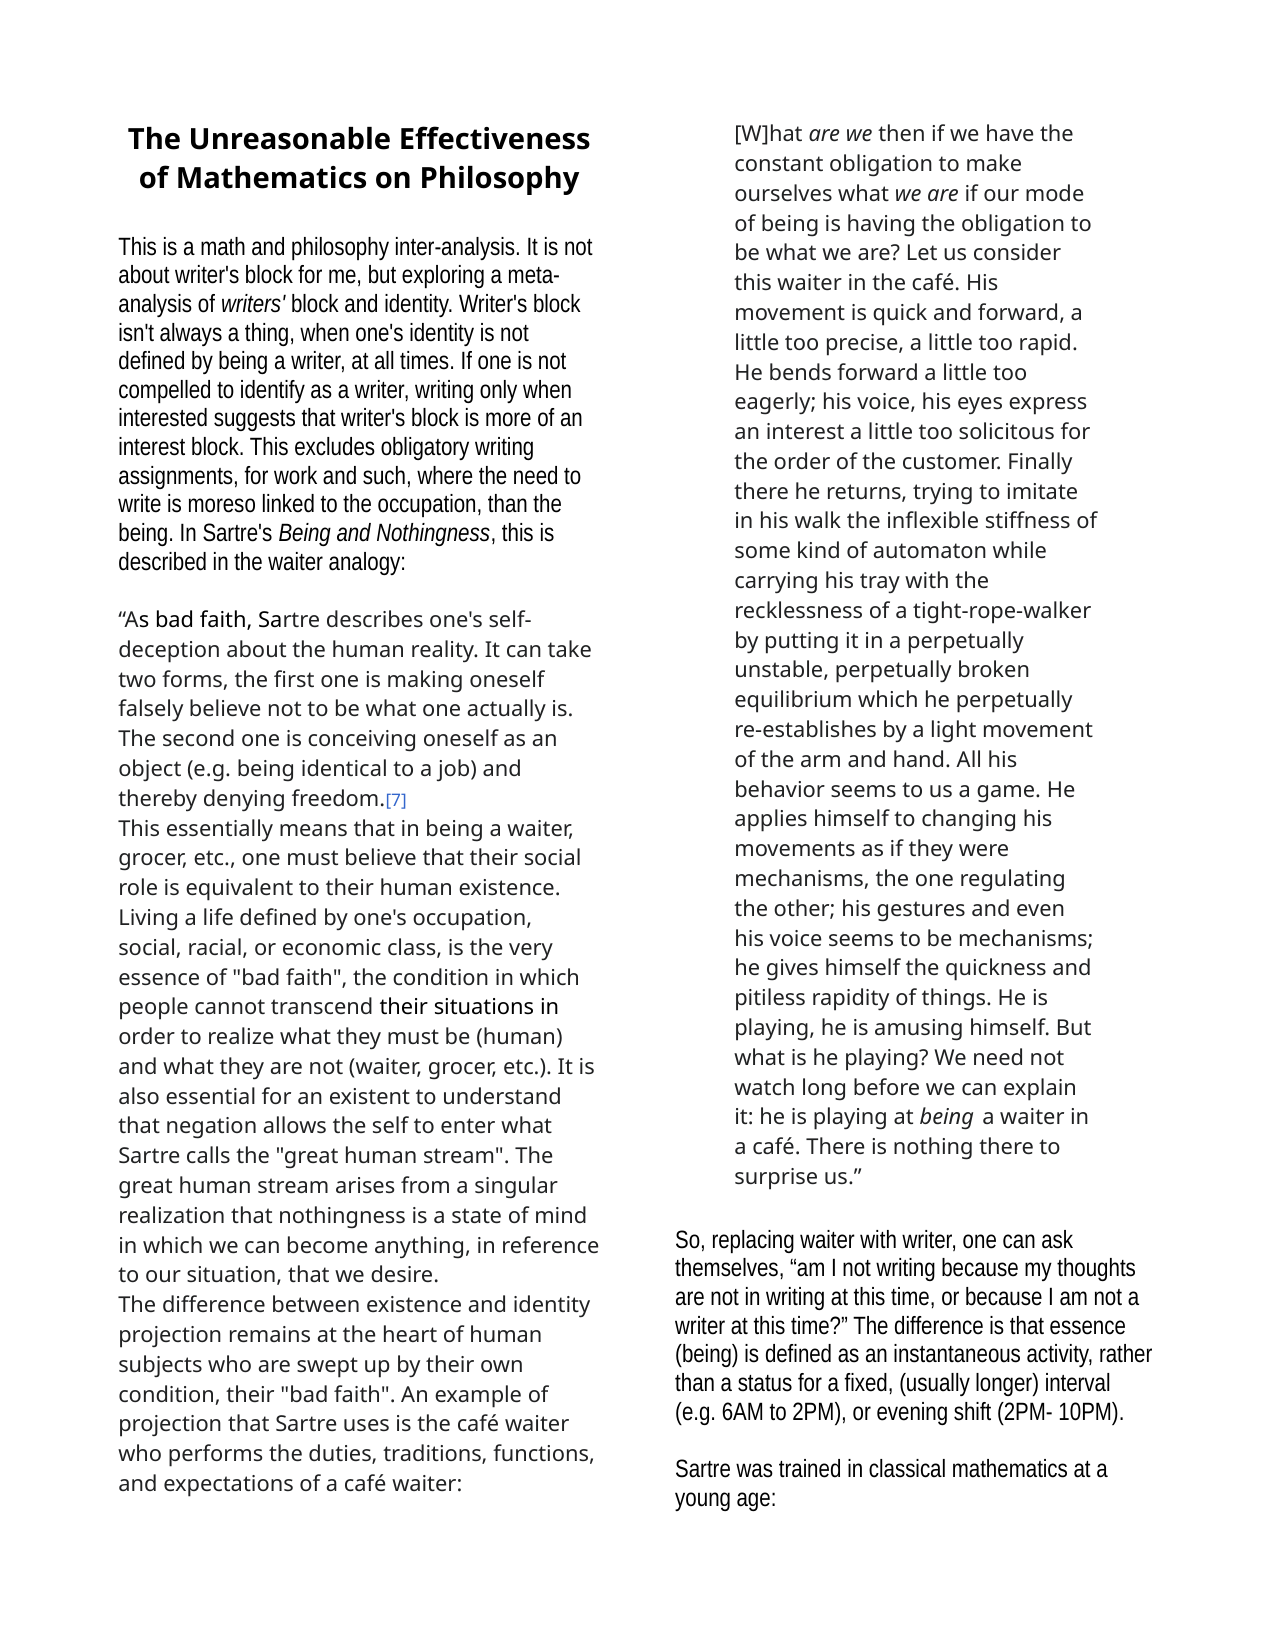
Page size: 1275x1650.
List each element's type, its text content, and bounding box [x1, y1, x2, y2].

text The Unreasonable Effectiveness of Mathematics on Philosophy [118, 118, 600, 197]
text This essentially means that in being a waiter, grocer, etc., one must believe that their social role is equivalent to their human existence. Living a life defined by one's occupation, social, racial, or economic class, is the very essence of "bad faith", the condition in which people cannot transcend their situations in order to realize what they must be (human) and what they are not (waiter, grocer, etc.). It is also essential for an existent to understand that negation allows the self to enter what Sartre calls the "great human stream". The great human stream arises from a singular realization that nothingness is a state of mind in which we can become anything, in reference to our situation, that we desire. [118, 813, 600, 1289]
text Sartre was trained in classical mathematics at a young age: [675, 1454, 1157, 1511]
text This is a math and philosophy inter-analysis. It is not about writer's block for me, but exploring a meta-analysis of writers' block and identity. Writer's block isn't always a thing, when one's identity is not defined by being a writer, at all times. If one is not compelled to identify as a writer, writing only when interested suggests that writer's block is more of an interest block. This excludes obligatory writing assignments, for work and such, where the need to write is moreso linked to the occupation, than the being. In Sartre's Being and Nothingness, this is described in the waiter analogy: [118, 232, 600, 575]
text The difference between existence and identity projection remains at the heart of human subjects who are swept up by their own condition, their "bad faith". An example of projection that Sartre uses is the café waiter who performs the duties, traditions, functions, and expectations of a café waiter: [118, 1289, 600, 1498]
text So, replacing waiter with writer, one can ask themselves, “am I not writing because my thoughts are not in writing at this time, or because I am not a writer at this time?” The difference is that essence (being) is defined as an instantaneous activity, rather than a status for a fixed, (usually longer) interval (e.g. 6AM to 2PM), or evening shift (2PM- 10PM). [675, 1225, 1157, 1425]
text “As bad faith, Sartre describes one's self-deception about the human reality. It can take two forms, the first one is making oneself falsely believe not to be what one actually is. The second one is conceiving oneself as an object (e.g. being identical to a job) and thereby denying freedom.[7] [118, 604, 600, 813]
text [W]hat are we then if we have the constant obligation to make ourselves what we are if our mode of being is having the obligation to be what we are? Let us consider this waiter in the café. His movement is quick and forward, a little too precise, a little too rapid. He bends forward a little too eagerly; his voice, his eyes express an interest a little too solicitous for the order of the customer. Finally there he returns, trying to imitate in his walk the inflexible stiffness of some kind of automaton while carrying his tray with the recklessness of a tight-rope-walker by putting it in a perpetually unstable, perpetually broken equilibrium which he perpetually re-establishes by a light movement of the arm and hand. All his behavior seems to us a game. He applies himself to changing his movements as if they were mechanisms, the one regulating the other; his gestures and even his voice seems to be mechanisms; he gives himself the quickness and pitiless rapidity of things. He is playing, he is amusing himself. But what is he playing? We need not watch long before we can explain it: he is playing at being a waiter in a café. There is nothing there to surprise us.” [734, 118, 1098, 1191]
